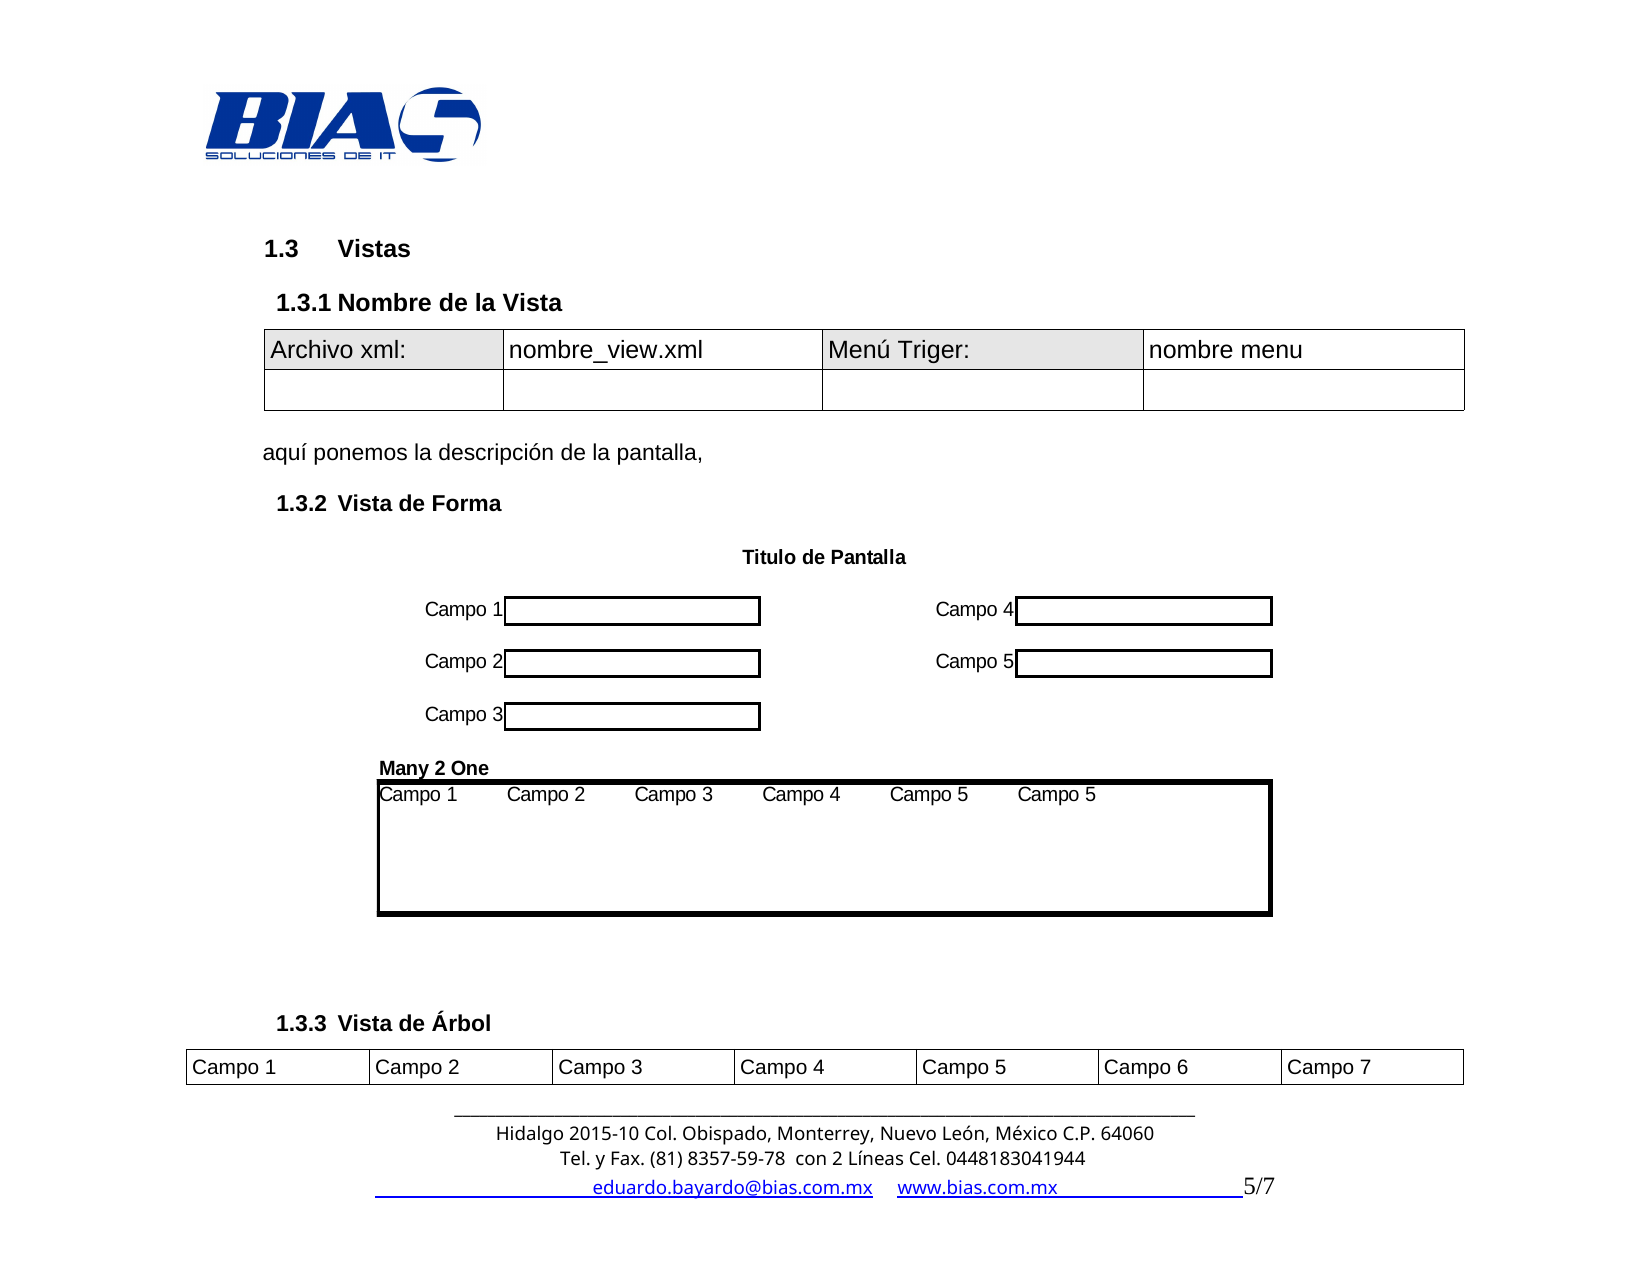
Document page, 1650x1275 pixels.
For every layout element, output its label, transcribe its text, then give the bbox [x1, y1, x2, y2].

table_header Campo 1 [187, 1050, 369, 1084]
table_header nombre menu [1144, 330, 1464, 369]
table_header Campo 6 [1099, 1050, 1281, 1084]
subtitle Vista de Árbol [256, 1010, 1463, 1036]
picture [203, 84, 487, 166]
subtitle Vistas [244, 234, 1463, 263]
table_header Campo 2 [370, 1050, 552, 1084]
subtitle Vista de Forma [262, 490, 1463, 516]
table_cell [504, 370, 822, 409]
table_header Archivo xml: [265, 330, 503, 369]
table_cell [823, 370, 1143, 409]
subtitle Nombre de la Vista [256, 288, 1463, 316]
table_cell [1144, 370, 1464, 409]
table_header Menú Triger: [823, 330, 1143, 369]
table_header Campo 7 [1282, 1050, 1463, 1084]
table_header Campo 3 [553, 1050, 734, 1084]
table_cell [265, 370, 503, 409]
table_header Campo 4 [735, 1050, 916, 1084]
table_header nombre_view.xml [504, 330, 822, 369]
table_header Campo 5 [917, 1050, 1098, 1084]
text aquí ponemos la descripción de la pantalla, [262, 438, 1463, 465]
